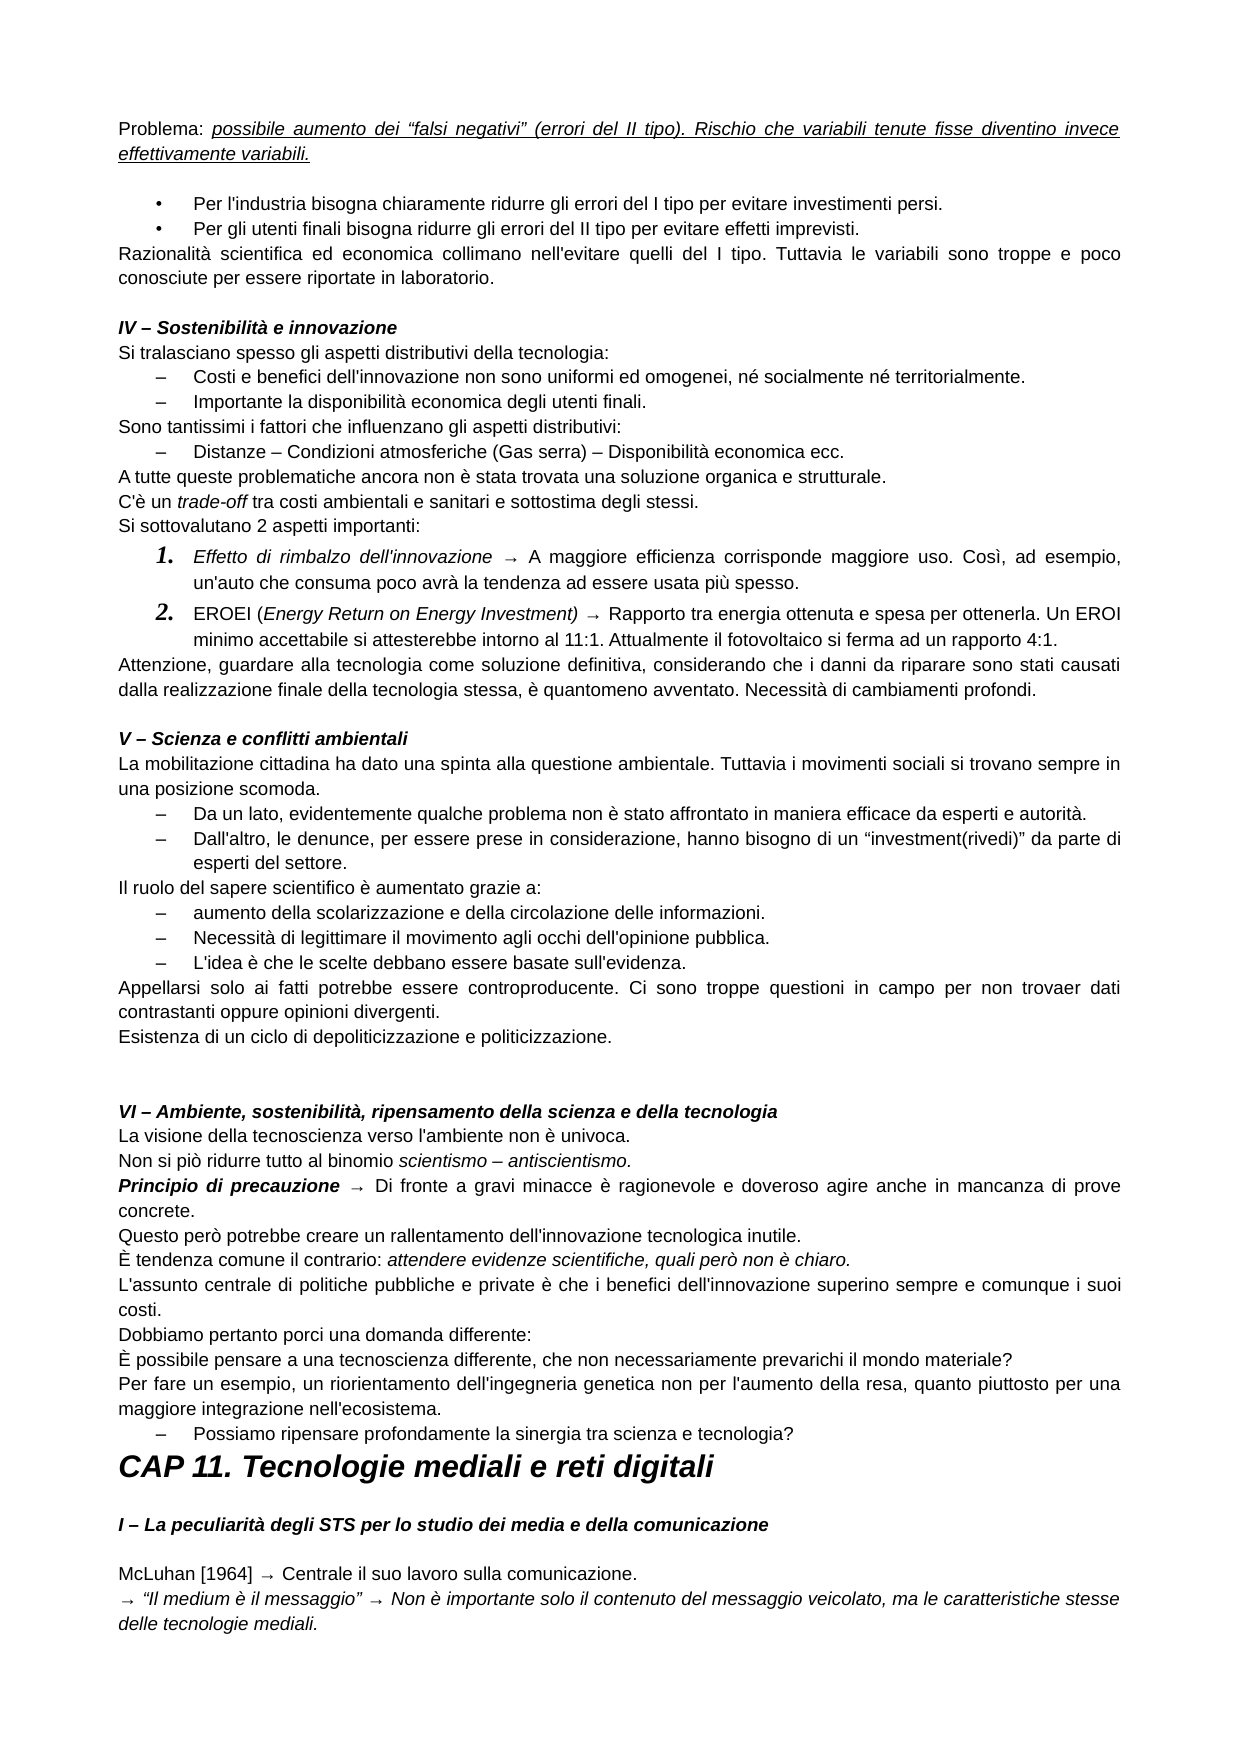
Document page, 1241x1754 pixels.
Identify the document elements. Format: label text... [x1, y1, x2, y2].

list Effetto di rimbalzo dell'innovazione → A maggiore efficienza corrisponde maggiore uso. Così, ad esempio, un'auto che consuma poco avrà la tendenza ad essere usata più spesso. [156, 540, 1122, 594]
text Dobbiamo pertanto porci una domanda differente: [118, 1323, 1122, 1345]
text Il ruolo del sapere scientifico è aumentato grazie a: [118, 877, 1122, 898]
text Principio di precauzione → Di fronte a gravi minacce è ragionevole e doveroso agire anche in mancanza di prove concrete. [118, 1175, 1122, 1221]
list Da un lato, evidentemente qualche problema non è stato affrontato in maniera efficace da esperti e autorità. [156, 802, 1122, 824]
text CAP 11. Tecnologie mediali e reti digitali [118, 1448, 1122, 1483]
text C'è un trade-off tra costi ambientali e sanitari e sottostima degli stessi. [118, 491, 1122, 512]
text Non si piò ridurre tutto al binomio scientismo – antiscientismo. [118, 1150, 1122, 1172]
text McLuhan [1964] → Centrale il suo lavoro sulla comunicazione. [118, 1563, 1122, 1585]
list Importante la disponibilità economica degli utenti finali. [156, 391, 1122, 413]
text Problema: possibile aumento dei “falsi negativi” (errori del II tipo). Rischio che variabili tenute fisse diventino invece effettivamente variabili. [118, 118, 1122, 164]
text La mobilitazione cittadina ha dato una spinta alla questione ambientale. Tuttavia i movimenti sociali si trovano sempre in una posizione scomoda. [118, 753, 1122, 799]
text Per fare un esempio, un riorientamento dell'ingegneria genetica non per l'aumento della resa, quanto piuttosto per una maggiore integrazione nell'ecosistema. [118, 1373, 1122, 1419]
text A tutte queste problematiche ancora non è stata trovata una soluzione organica e strutturale. [118, 466, 1122, 487]
text Attenzione, guardare alla tecnologia come soluzione definitiva, considerando che i danni da riparare sono stati causati dalla realizzazione finale della tecnologia stessa, è quantomeno avventato. Necessità di cambiamenti profondi. [118, 654, 1122, 700]
text Esistenza di un ciclo di depoliticizzazione e politicizzazione. [118, 1026, 1122, 1048]
text È tendenza comune il contrario: attendere evidenze scientifiche, quali però non è chiaro. [118, 1249, 1122, 1271]
text → “Il medium è il messaggio” → Non è importante solo il contenuto del messaggio veicolato, ma le caratteristiche stesse delle tecnologie mediali. [118, 1588, 1122, 1634]
list Distanze – Condizioni atmosferiche (Gas serra) – Disponibilità economica ecc. [156, 441, 1122, 462]
list Costi e benefici dell'innovazione non sono uniformi ed omogenei, né socialmente né territorialmente. [156, 366, 1122, 388]
text Si tralasciano spesso gli aspetti distributivi della tecnologia: [118, 341, 1122, 363]
list EROEI (Energy Return on Energy Investment) → Rapporto tra energia ottenuta e spesa per ottenerla. Un EROI minimo accettabile si attesterebbe intorno al 11:1. Attualmente il fotovoltaico si ferma ad un rapporto 4:1. [156, 597, 1122, 650]
text Razionalità scientifica ed economica collimano nell'evitare quelli del I tipo. Tuttavia le variabili sono troppe e poco conosciute per essere riportate in laboratorio. [118, 242, 1122, 289]
text L'assunto centrale di politiche pubbliche e private è che i benefici dell'innovazione superino sempre e comunque i suoi costi. [118, 1274, 1122, 1320]
text È possibile pensare a una tecnoscienza differente, che non necessariamente prevarichi il mondo materiale? [118, 1348, 1122, 1370]
list Possiamo ripensare profondamente la sinergia tra scienza e tecnologia? [156, 1423, 1122, 1444]
list Per l'industria bisogna chiaramente ridurre gli errori del I tipo per evitare investimenti persi. [156, 192, 1122, 214]
text I – La peculiarità degli STS per lo studio dei media e della comunicazione [118, 1514, 1122, 1535]
text V – Scienza e conflitti ambientali [118, 728, 1122, 749]
text Appellarsi solo ai fatti potrebbe essere controproducente. Ci sono troppe questioni in campo per non trovaer dati contrastanti oppure opinioni divergenti. [118, 976, 1122, 1023]
text Si sottovalutano 2 aspetti importanti: [118, 515, 1122, 537]
list Necessità di legittimare il movimento agli occhi dell'opinione pubblica. [156, 927, 1122, 948]
text VI – Ambiente, sostenibilità, ripensamento della scienza e della tecnologia [118, 1100, 1122, 1122]
text La visione della tecnoscienza verso l'ambiente non è univoca. [118, 1125, 1122, 1147]
list Per gli utenti finali bisogna ridurre gli errori del II tipo per evitare effetti imprevisti. [156, 217, 1122, 239]
text Sono tantissimi i fattori che influenzano gli aspetti distributivi: [118, 416, 1122, 438]
list Dall'altro, le denunce, per essere prese in considerazione, hanno bisogno di un “investment(rivedi)” da parte di esperti del settore. [156, 827, 1122, 874]
list aumento della scolarizzazione e della circolazione delle informazioni. [156, 902, 1122, 923]
list L'idea è che le scelte debbano essere basate sull'evidenza. [156, 952, 1122, 973]
text IV – Sostenibilità e innovazione [118, 317, 1122, 338]
text Questo però potrebbe creare un rallentamento dell'innovazione tecnologica inutile. [118, 1224, 1122, 1246]
